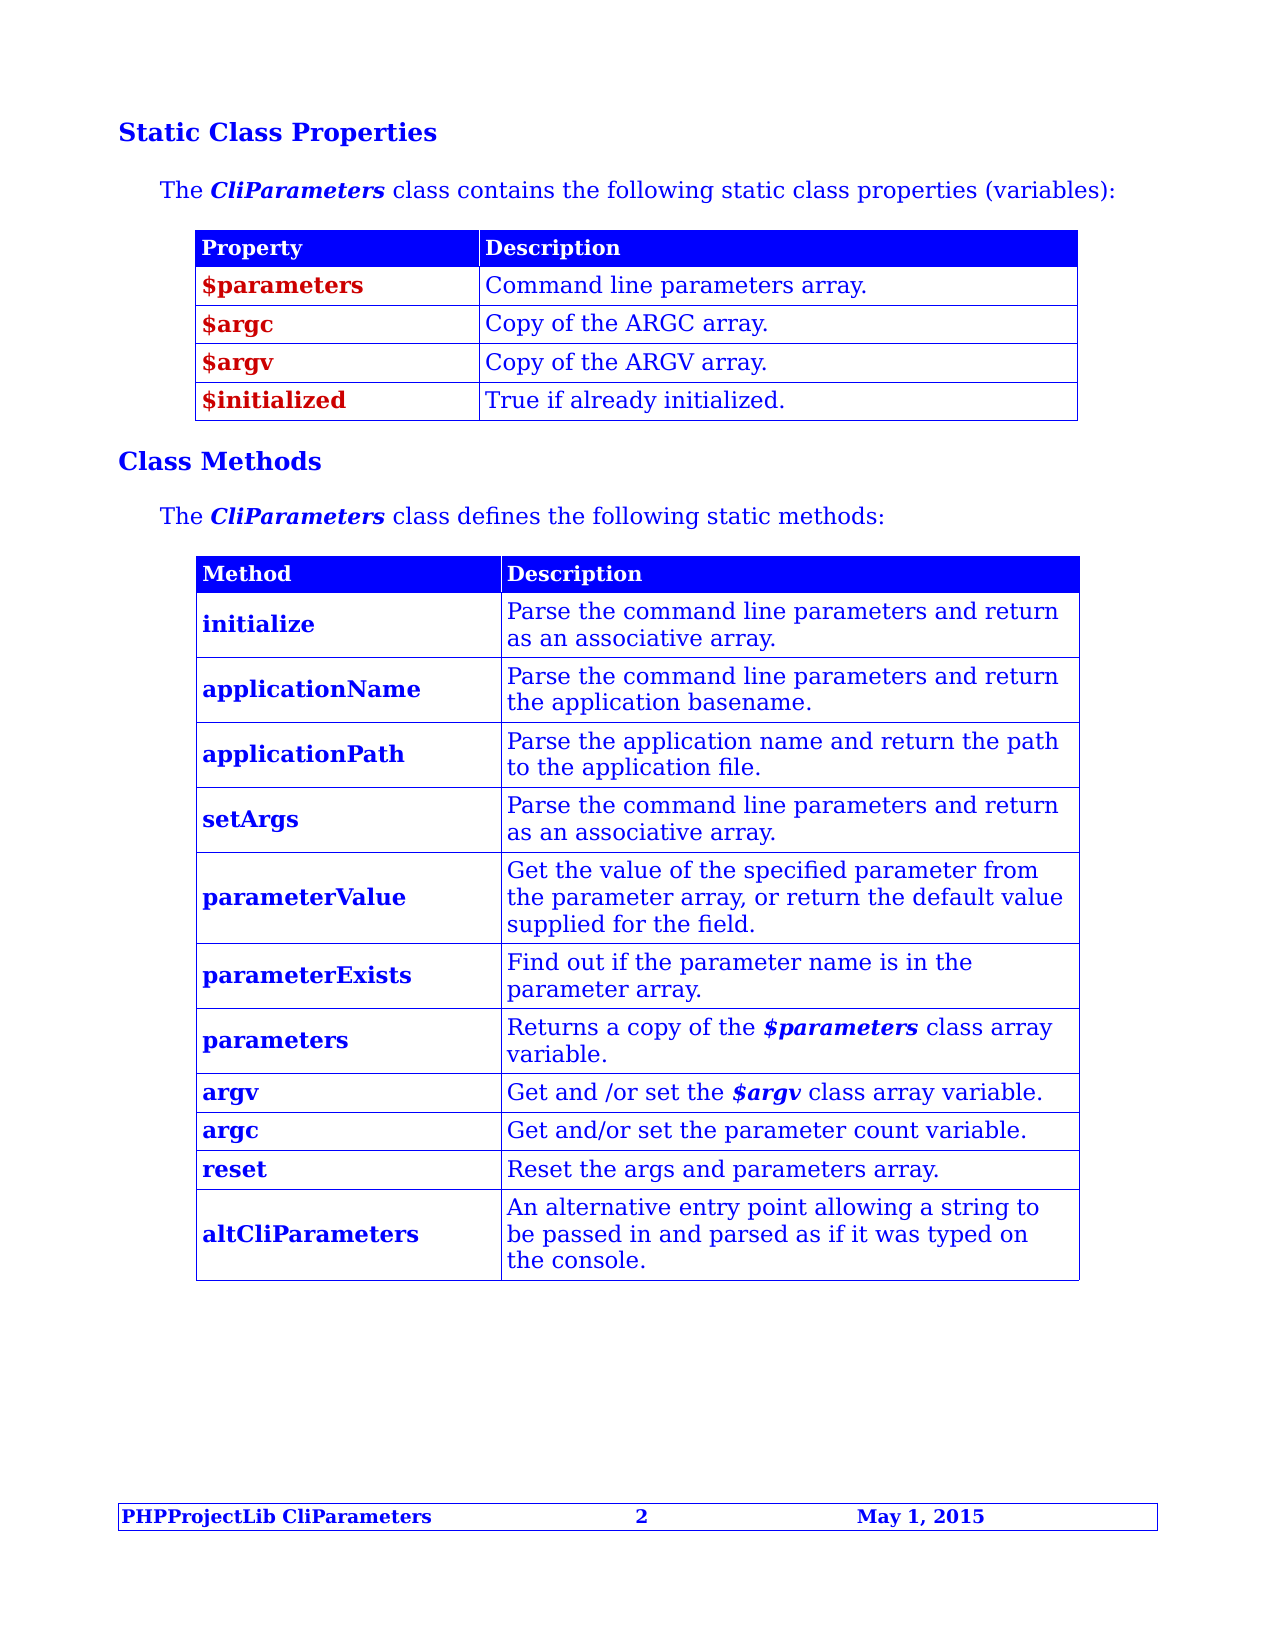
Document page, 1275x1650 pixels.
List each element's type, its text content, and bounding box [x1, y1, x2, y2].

table_cell Returns a copy of the $parameters class array variable. [502, 1009, 1079, 1073]
table_cell argv [197, 1074, 501, 1112]
table_header Method [197, 557, 501, 592]
table_cell Copy of the ARGV array. [480, 344, 1077, 382]
table_cell parameters [197, 1009, 501, 1073]
table_cell True if already initialized. [480, 383, 1077, 420]
table_cell initialize [197, 593, 501, 657]
table_cell argc [197, 1113, 501, 1150]
table_cell Get and/or set the parameter count variable. [502, 1113, 1079, 1150]
table_cell Parse the command line parameters and return the application basename. [502, 658, 1079, 722]
table_cell applicationPath [197, 723, 501, 787]
table_header Description [480, 231, 1077, 266]
title Class Methods [118, 447, 1157, 476]
table_cell Get the value of the specified parameter from the parameter array, or return the default value supplied for the field. [502, 853, 1079, 943]
table_cell Get and /or set the $argv class array variable. [502, 1074, 1079, 1112]
table_cell Parse the command line parameters and return as an associative array. [502, 593, 1079, 657]
table_cell Copy of the ARGC array. [480, 306, 1077, 343]
table_cell An alternative entry point allowing a string to be passed in and parsed as if it was typed on the console. [502, 1190, 1079, 1280]
table_cell $parameters [196, 267, 479, 305]
table_cell altCliParameters [197, 1190, 501, 1280]
table_cell Parse the application name and return the path to the application file. [502, 723, 1079, 787]
table_cell applicationName [197, 658, 501, 722]
table_cell $argv [196, 344, 479, 382]
table_cell $initialized [196, 383, 479, 420]
table_cell reset [197, 1151, 501, 1188]
table_cell setArgs [197, 788, 501, 852]
table_header Property [196, 231, 479, 266]
table_cell parameterValue [197, 853, 501, 943]
table_cell Command line parameters array. [480, 267, 1077, 305]
table_header Description [502, 557, 1079, 592]
text The CliParameters class defines the following static methods: [159, 503, 1157, 529]
table_cell Find out if the parameter name is in the parameter array. [502, 944, 1079, 1008]
table_cell $argc [196, 306, 479, 343]
table_cell Reset the args and parameters array. [502, 1151, 1079, 1188]
table_cell Parse the command line parameters and return as an associative array. [502, 788, 1079, 852]
title Static Class Properties [118, 118, 1157, 147]
text The CliParameters class contains the following static class properties (variables): [159, 177, 1157, 203]
table_cell parameterExists [197, 944, 501, 1008]
